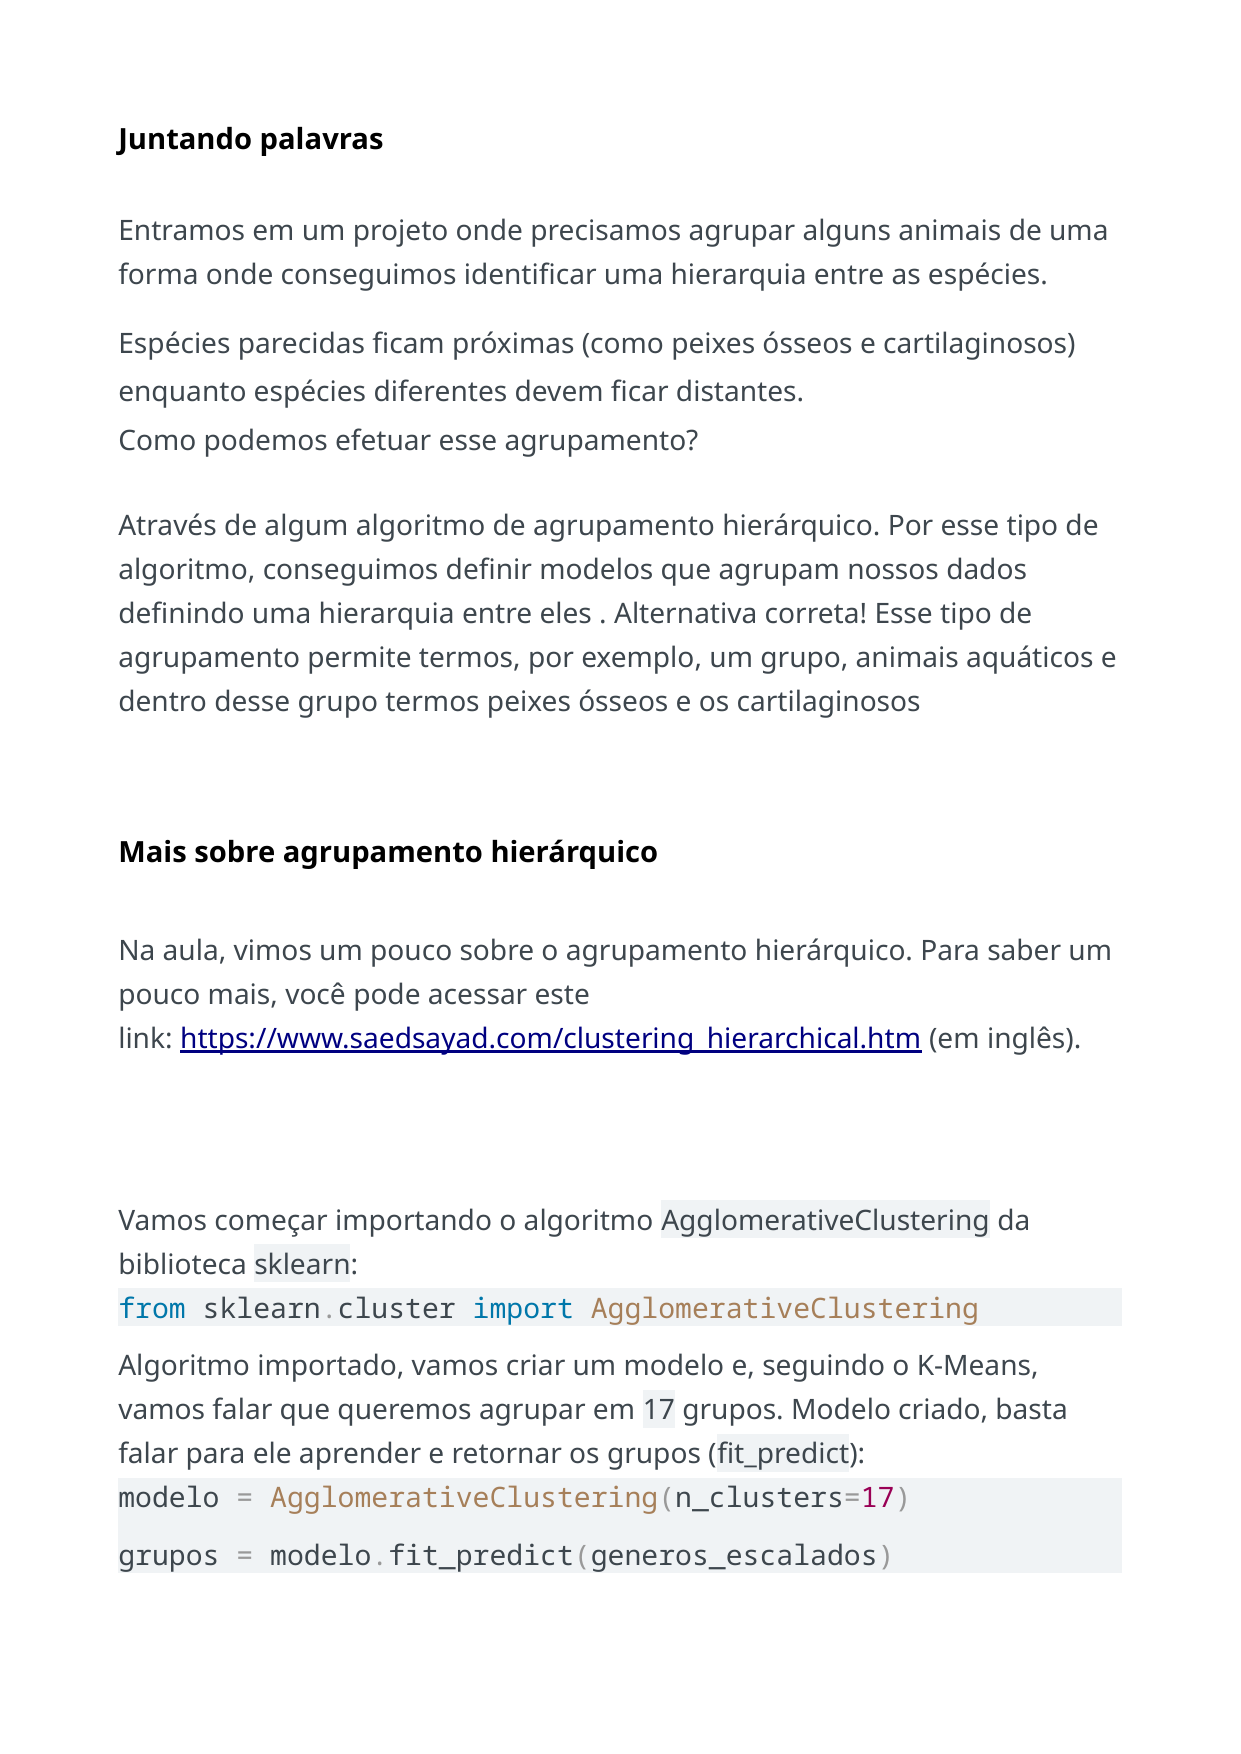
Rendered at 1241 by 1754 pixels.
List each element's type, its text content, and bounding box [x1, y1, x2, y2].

subtitle Juntando palavras [118, 118, 1122, 158]
text Na aula, vimos um pouco sobre o agrupamento hierárquico. Para saber um pouco mais, você pode acessar este link: https://www.saedsayad.com/clustering_hierarchical.htm (em inglês). [118, 930, 1122, 1056]
text Espécies parecidas ficam próximas (como peixes ósseos e cartilaginosos) enquanto espécies diferentes devem ficar distantes. [118, 313, 1122, 410]
subtitle Mais sobre agrupamento hierárquico [118, 831, 1122, 871]
text modelo = AgglomerativeClustering(n_clusters=17) [118, 1478, 1122, 1516]
text from sklearn.cluster import AgglomerativeClustering [118, 1288, 1122, 1326]
text grupos = modelo.fit_predict(generos_escalados) [118, 1535, 1122, 1573]
text Algoritmo importado, vamos criar um modelo e, seguindo o K-Means, vamos falar que queremos agrupar em 17 grupos. Modelo criado, basta falar para ele aprender e retornar os grupos (fit_predict): [118, 1346, 1122, 1472]
text Como podemos efetuar esse agrupamento? [118, 410, 1122, 458]
text Vamos começar importando o algoritmo AgglomerativeClustering da biblioteca sklearn: [118, 1200, 1122, 1282]
text Através de algum algoritmo de agrupamento hierárquico. Por esse tipo de algoritmo, conseguimos definir modelos que agrupam nossos dados definindo uma hierarquia entre eles . Alternativa correta! Esse tipo de agrupamento permite termos, por exemplo, um grupo, animais aquáticos e dentro desse grupo termos peixes ósseos e os cartilaginosos [118, 505, 1122, 719]
text Entramos em um projeto onde precisamos agrupar alguns animais de uma forma onde conseguimos identificar uma hierarquia entre as espécies. [118, 170, 1122, 292]
